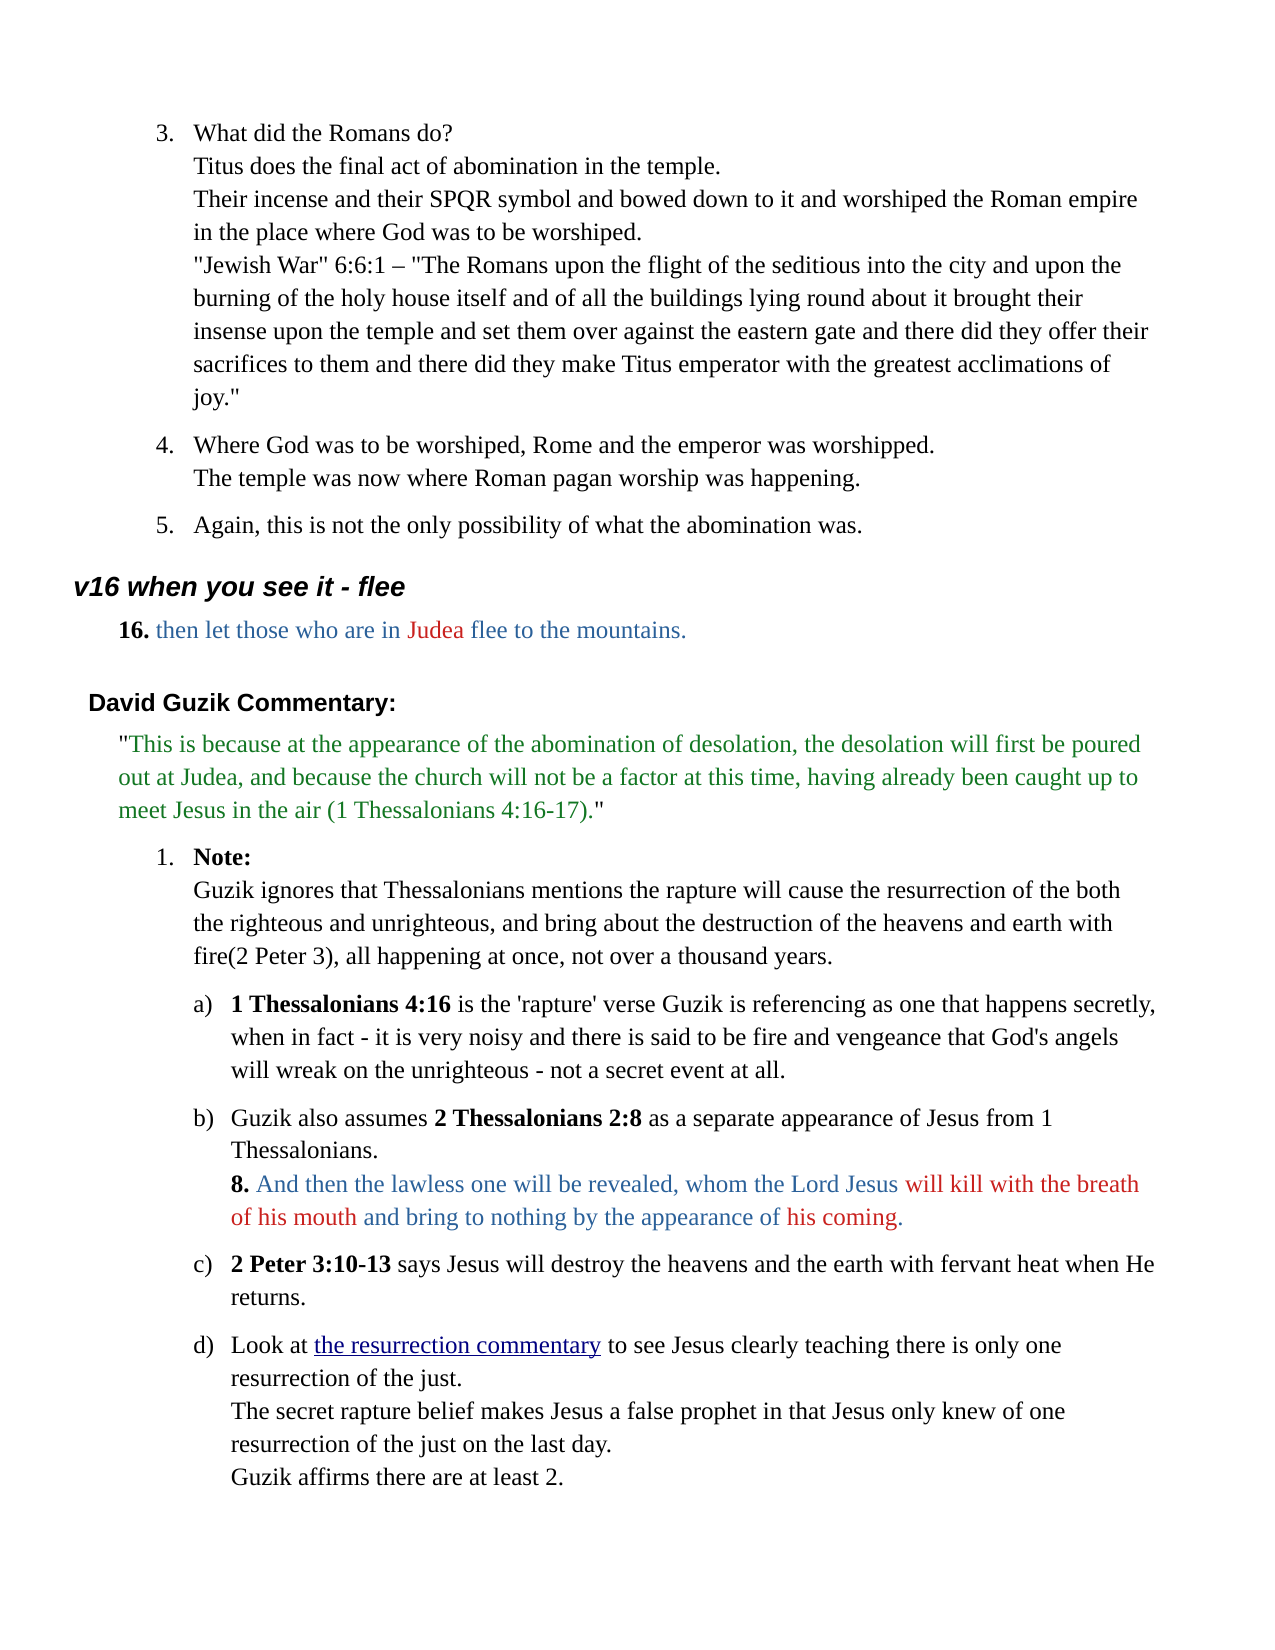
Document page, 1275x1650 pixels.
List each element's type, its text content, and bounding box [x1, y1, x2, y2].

subtitle David Guzik Commentary: [88, 688, 1157, 716]
list Again, this is not the only possibility of what the abomination was. [156, 511, 1157, 539]
list Note: Guzik ignores that Thessalonians mentions the rapture will cause the resurrection of the both the righteous and unrighteous, and bring about the destruction of the heavens and earth with fire(2 Peter 3), all happening at once, not over a thousand years. [156, 842, 1157, 970]
subtitle v16 when you see it - flee [73, 571, 1157, 602]
list 1 Thessalonians 4:16 is the 'rapture' verse Guzik is referencing as one that happens secretly, when in fact - it is very noisy and there is said to be fire and vengeance that God's angels will wreak on the unrighteous - not a secret event at all. [193, 989, 1157, 1084]
list Where God was to be worshiped, Rome and the emperor was worshipped. The temple was now where Roman pagan worship was happening. [156, 430, 1157, 492]
text "This is because at the appearance of the abomination of desolation, the desolation will first be poured out at Judea, and because the church will not be a factor at this time, having already been caught up to meet Jesus in the air (1 Thessalonians 4:16-17)." [118, 729, 1157, 823]
list 2 Peter 3:10-13 says Jesus will destroy the heavens and the earth with fervant heat when He returns. [193, 1249, 1157, 1311]
list Guzik also assumes 2 Thessalonians 2:8 as a separate appearance of Jesus from 1 Thessalonians. 8. And then the lawless one will be revealed, whom the Lord Jesus will kill with the breath of his mouth and bring to nothing by the appearance of his coming. [193, 1103, 1157, 1230]
list What did the Romans do? Titus does the final act of abomination in the temple. Their incense and their SPQR symbol and bowed down to it and worshiped the Roman empire in the place where God was to be worshiped. "Jewish War" 6:6:1 – "The Romans upon the flight of the seditious into the city and upon the burning of the holy house itself and of all the buildings lying round about it brought their insense upon the temple and set them over against the eastern gate and there did they offer their sacrifices to them and there did they make Titus emperator with the greatest acclimations of joy." [156, 118, 1157, 411]
list Look at the resurrection commentary to see Jesus clearly teaching there is only one resurrection of the just. The secret rapture belief makes Jesus a false prophet in that Jesus only knew of one resurrection of the just on the last day. Guzik affirms there are at least 2. [193, 1330, 1157, 1491]
text 16. then let those who are in Judea flee to the mountains. [118, 615, 1157, 644]
